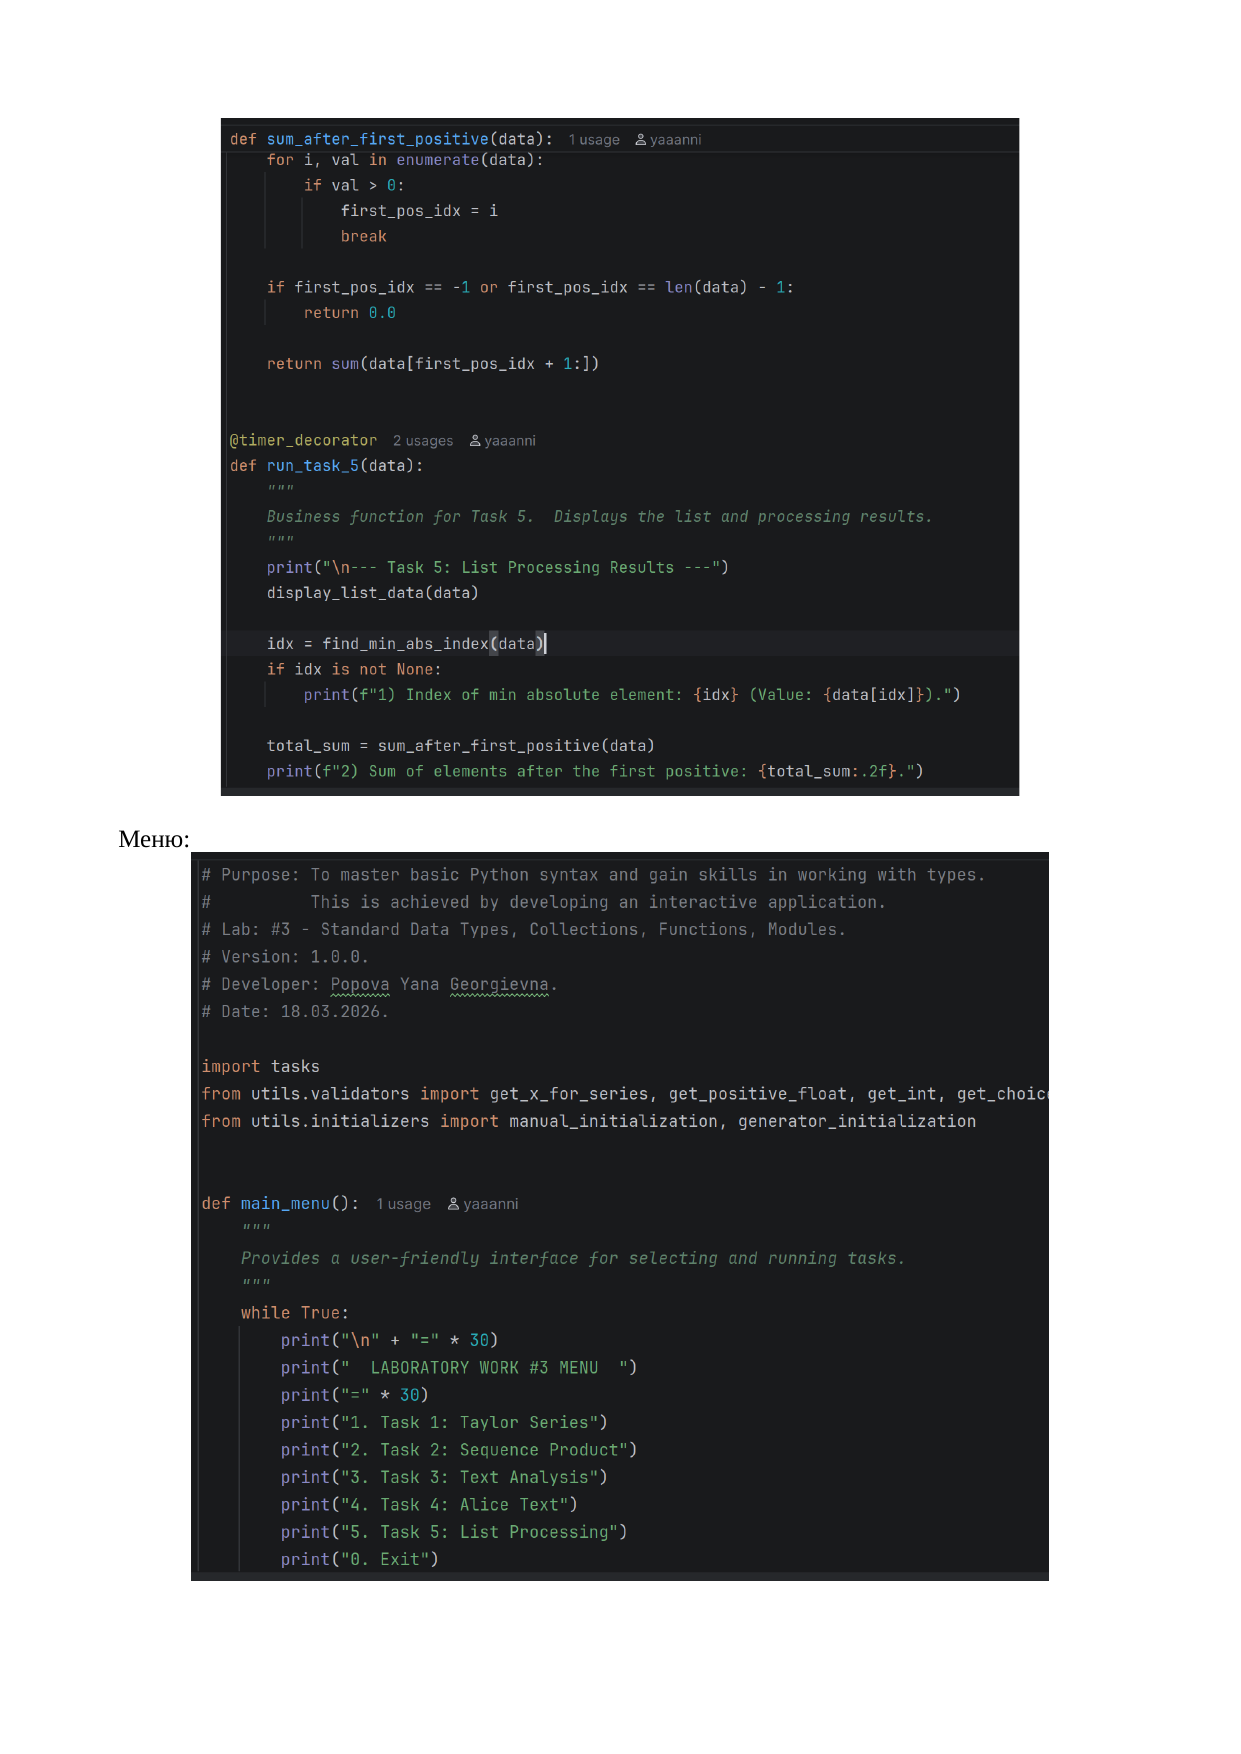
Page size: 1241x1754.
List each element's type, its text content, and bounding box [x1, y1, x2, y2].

picture [220, 118, 1020, 796]
text Меню: [118, 824, 1122, 853]
picture [191, 852, 1049, 1581]
